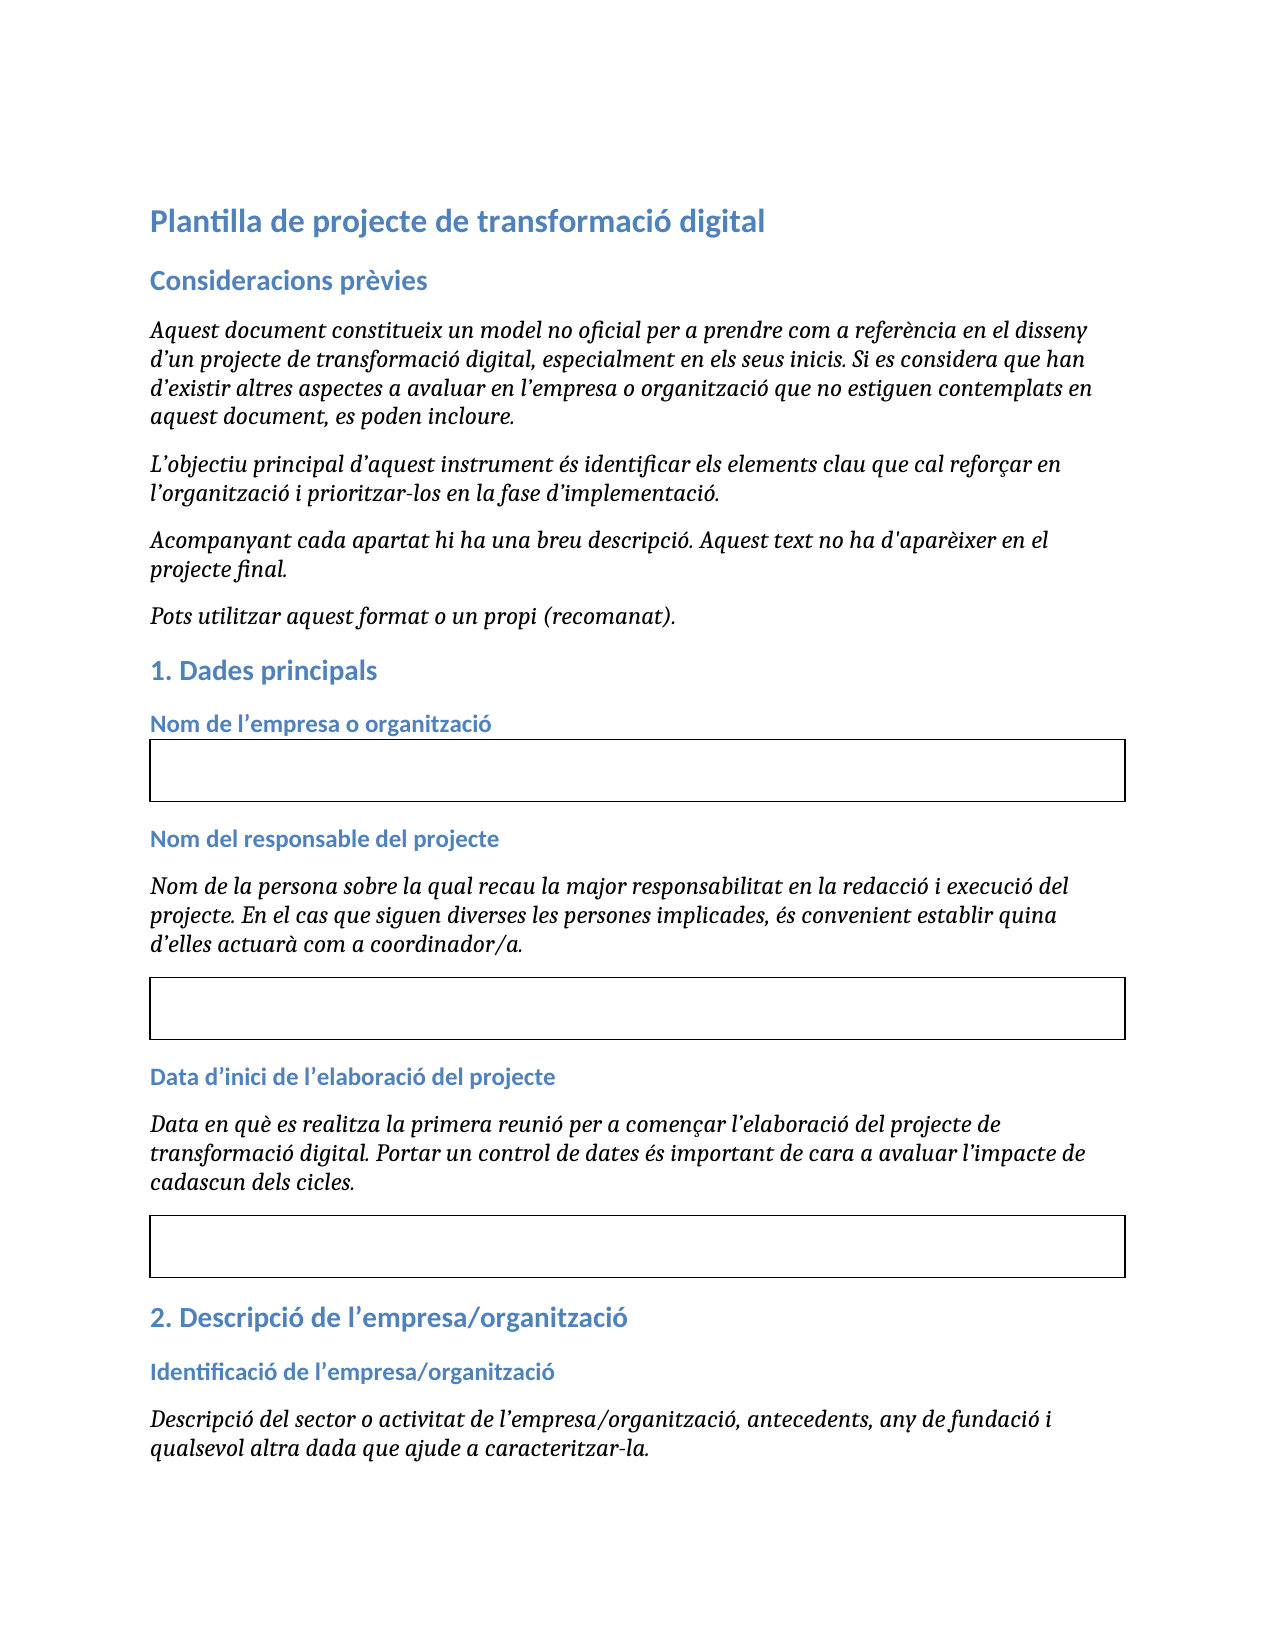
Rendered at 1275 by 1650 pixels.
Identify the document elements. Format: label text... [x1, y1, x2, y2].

subtitle Nom de l’empresa o organització [150, 708, 1125, 739]
subtitle Data d’inici de l’elaboració del projecte [150, 1061, 1125, 1091]
subtitle 2. Descripció de l’empresa/organització [150, 1299, 1125, 1335]
subtitle Plantilla de projecte de transformació digital [150, 200, 1125, 241]
text Descripció del sector o activitat de l’empresa/organització, antecedents, any de fundació i qualsevol altra dada que ajude a caracteritzar-la. [150, 1405, 1125, 1462]
text Nom de la persona sobre la qual recau la major responsabilitat en la redacció i execució del projecte. En el cas que siguen diverses les persones implicades, és convenient establir quina d’elles actuarà com a coordinador/a. [150, 872, 1125, 958]
text Aquest document constitueix un model no oficial per a prendre com a referència en el disseny d’un projecte de transformació digital, especialment en els seus inicis. Si es considera que han d’existir altres aspectes a avaluar en l’empresa o organització que no estiguen contemplats en aquest document, es poden incloure. [150, 316, 1125, 431]
table_header [151, 978, 1124, 1039]
text Data en què es realitza la primera reunió per a començar l’elaboració del projecte de transformació digital. Portar un control de dates és important de cara a avaluar l’impacte de cadascun dels cicles. [150, 1110, 1125, 1196]
text L’objectiu principal d’aquest instrument és identificar els elements clau que cal reforçar en l’organització i prioritzar-los en la fase d’implementació. [150, 450, 1125, 507]
subtitle 1. Dades principals [150, 652, 1125, 687]
subtitle Identificació de l’empresa/organització [150, 1356, 1125, 1386]
table_header [151, 740, 1124, 801]
table_header [151, 1216, 1124, 1277]
text Pots utilitzar aquest format o un propi (recomanat). [150, 602, 1125, 631]
subtitle Nom del responsable del projecte [150, 823, 1125, 853]
subtitle Consideracions prèvies [150, 262, 1125, 297]
text Acompanyant cada apartat hi ha una breu descripció. Aquest text no ha d'aparèixer en el projecte final. [150, 526, 1125, 583]
